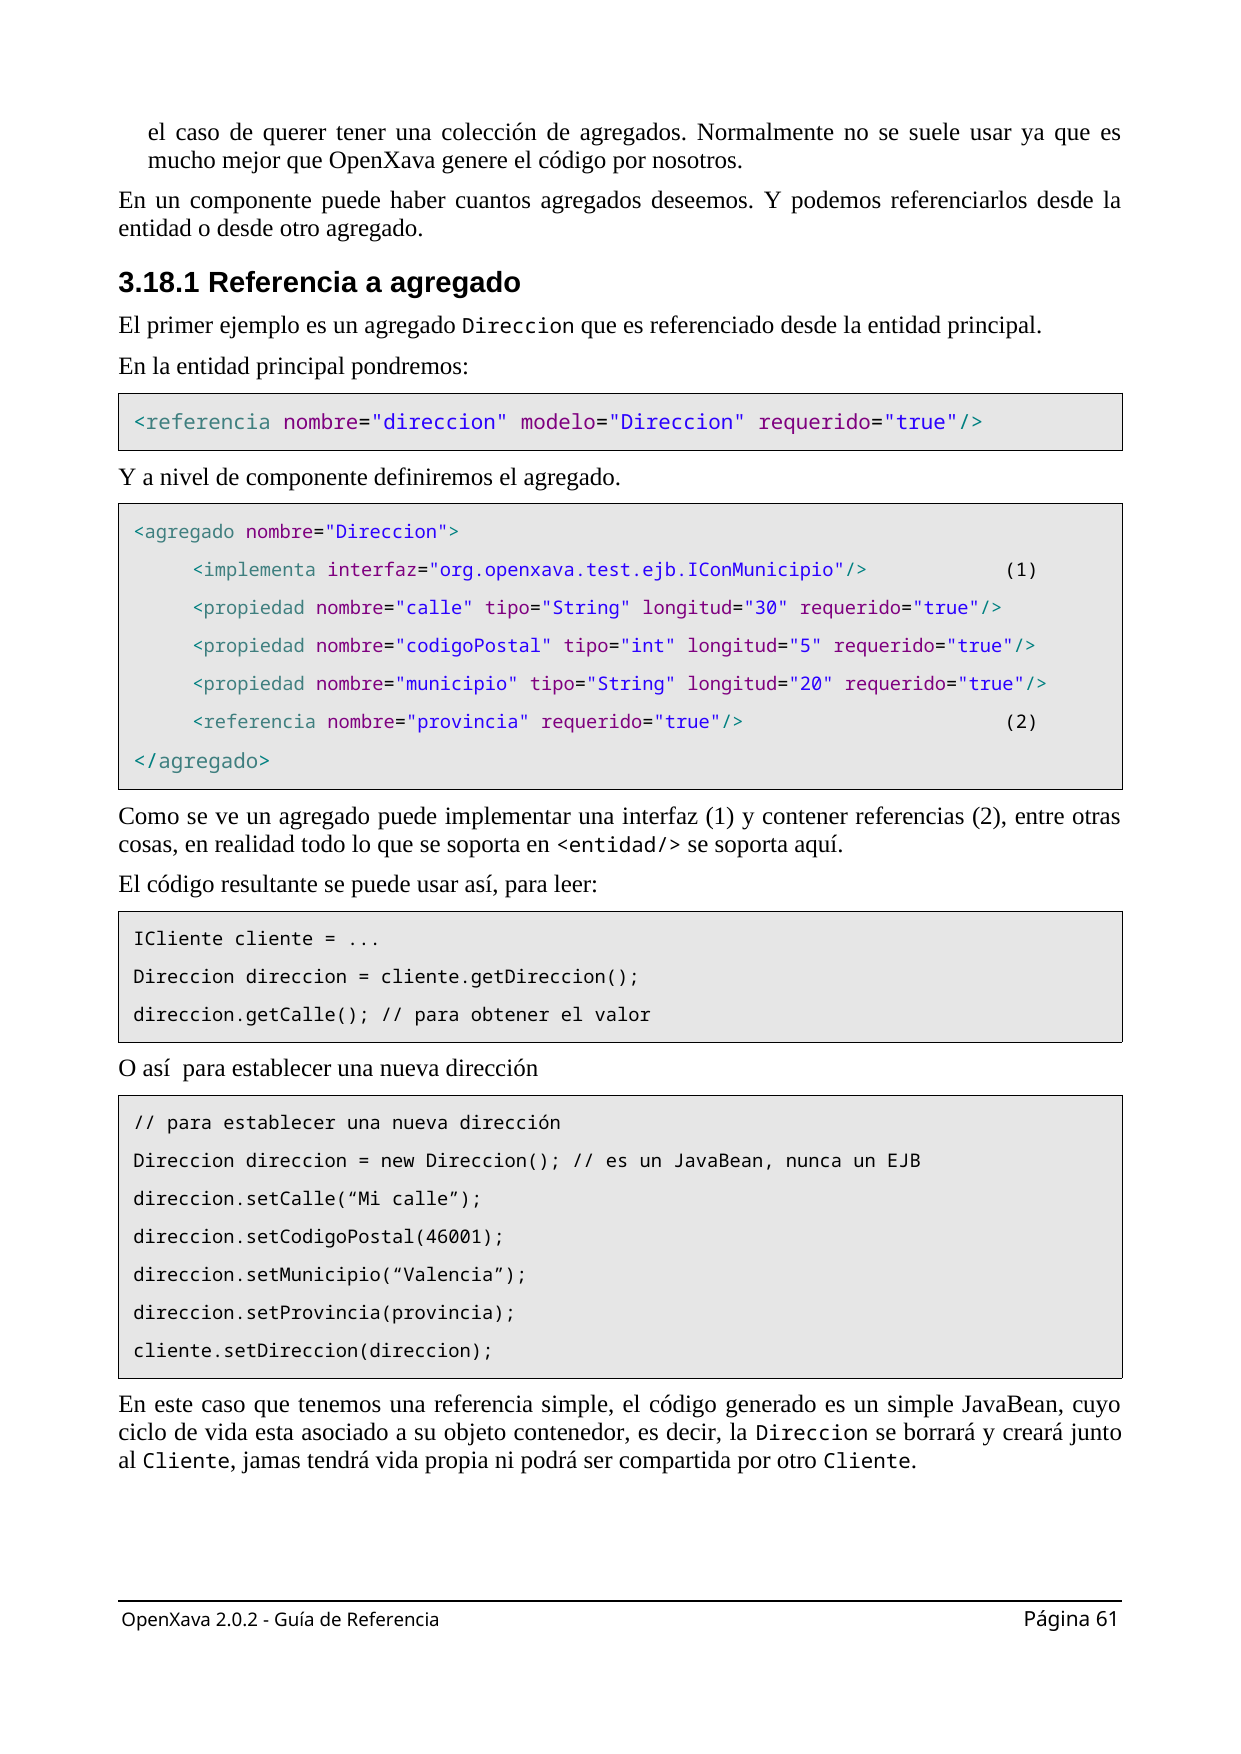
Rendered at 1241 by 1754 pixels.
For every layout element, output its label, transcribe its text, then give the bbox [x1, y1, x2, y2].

text // para establecer una nueva dirección [119, 1096, 1122, 1133]
text cliente.setDireccion(direccion); [119, 1323, 1122, 1378]
text direccion.setMunicipio(“Valencia”); [119, 1247, 1122, 1285]
text <propiedad nombre="codigoPostal" tipo="int" longitud="5" requerido="true"/> [119, 617, 1122, 655]
list el caso de querer tener una colección de agregados. Normalmente no se suele usar ya que es mucho mejor que OpenXava genere el código por nosotros. [118, 118, 1122, 173]
text direccion.setProvincia(provincia); [119, 1285, 1122, 1323]
text direccion.getCalle(); // para obtener el valor [119, 987, 1122, 1042]
text Y a nivel de componente definiremos el agregado. [118, 463, 1122, 491]
text <propiedad nombre="calle" tipo="String" longitud="30" requerido="true"/> [119, 579, 1122, 617]
text En un componente puede haber cuantos agregados deseemos. Y podemos referenciarlos desde la entidad o desde otro agregado. [118, 186, 1122, 241]
text <propiedad nombre="municipio" tipo="String" longitud="20" requerido="true"/> [119, 655, 1122, 693]
text El primer ejemplo es un agregado Direccion que es referenciado desde la entidad principal. [118, 312, 1122, 340]
text En este caso que tenemos una referencia simple, el código generado es un simple JavaBean, cuyo ciclo de vida esta asociado a su objeto contenedor, es decir, la Direccion se borrará y creará junto al Cliente, jamas tendrá vida propia ni podrá ser compartida por otro Cliente. [118, 1391, 1122, 1475]
text <implementa interfaz="org.openxava.test.ejb.IConMunicipio"/> (1) [119, 541, 1122, 579]
text direccion.setCodigoPostal(46001); [119, 1209, 1122, 1247]
text <referencia nombre="direccion" modelo="Direccion" requerido="true"/> [119, 394, 1122, 450]
text </agregado> [119, 731, 1122, 789]
text direccion.setCalle(“Mi calle”); [119, 1171, 1122, 1209]
text <agregado nombre="Direccion"> [119, 504, 1122, 541]
text En la entidad principal pondremos: [118, 352, 1122, 380]
text El código resultante se puede usar así, para leer: [118, 870, 1122, 898]
text Direccion direccion = new Direccion(); // es un JavaBean, nunca un EJB [119, 1133, 1122, 1171]
text Como se ve un agregado puede implementar una interfaz (1) y contener referencias (2), entre otras cosas, en realidad todo lo que se soporta en <entidad/> se soporta aquí. [118, 802, 1122, 858]
text Direccion direccion = cliente.getDireccion(); [119, 949, 1122, 987]
text ICliente cliente = ... [119, 912, 1122, 949]
subtitle Referencia a agregado [118, 266, 1122, 299]
text <referencia nombre="provincia" requerido="true"/> (2) [119, 693, 1122, 731]
text O así para establecer una nueva dirección [118, 1054, 1122, 1082]
